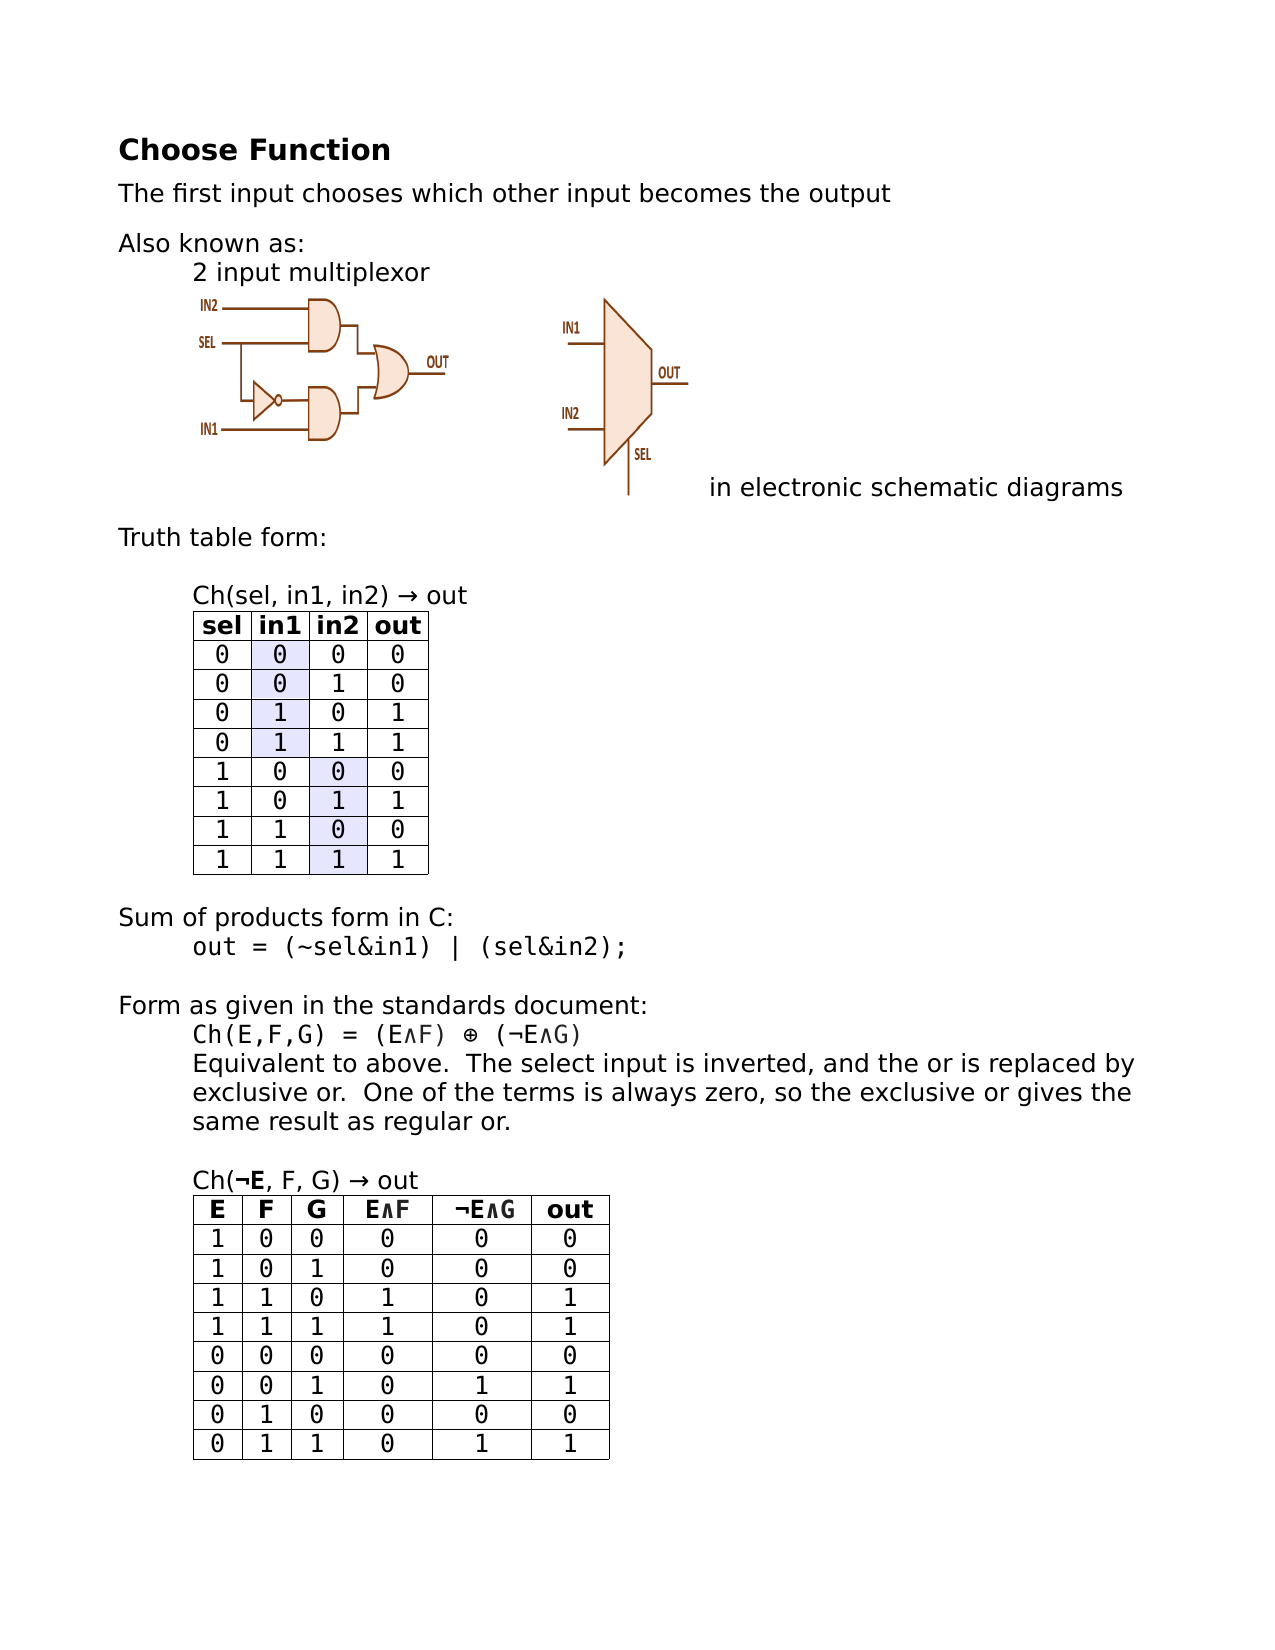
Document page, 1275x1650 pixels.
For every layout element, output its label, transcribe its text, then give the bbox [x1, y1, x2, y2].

table_cell 1 [252, 729, 309, 757]
table_cell 1 [532, 1372, 609, 1400]
table_cell 0 [433, 1255, 531, 1283]
table_cell 0 [243, 1225, 291, 1254]
table_cell 0 [292, 1401, 343, 1429]
table_header E [194, 1196, 242, 1224]
table_cell 0 [344, 1401, 432, 1429]
text Form as given in the standards document: [118, 991, 1157, 1020]
table_cell 0 [194, 1342, 242, 1371]
text Ch(sel, in1, in2) → out [192, 582, 1157, 611]
table_cell 1 [292, 1313, 343, 1341]
table_cell 1 [194, 787, 251, 816]
table_cell 1 [532, 1430, 609, 1458]
text 2 input multiplexor [192, 258, 1157, 287]
text out = (~sel&in1) | (sel&in2); [192, 933, 1157, 962]
table_cell 1 [243, 1313, 291, 1341]
table_cell 0 [532, 1401, 609, 1429]
table_cell 0 [532, 1225, 609, 1254]
table_cell 0 [310, 641, 367, 669]
table_cell 0 [292, 1225, 343, 1254]
table_cell 0 [532, 1255, 609, 1283]
table_cell 0 [252, 641, 309, 669]
table_cell 0 [310, 817, 367, 845]
text Truth table form: [118, 523, 1157, 552]
text Ch(¬E, F, G) → out [192, 1166, 1157, 1195]
table_cell 1 [368, 787, 428, 816]
table_cell 0 [433, 1401, 531, 1429]
table_cell 0 [344, 1255, 432, 1283]
table_cell 1 [194, 846, 251, 874]
table_header F [243, 1196, 291, 1224]
table_cell 1 [368, 846, 428, 874]
table_cell 1 [194, 1284, 242, 1312]
table_header in1 [252, 612, 309, 640]
table_cell 1 [532, 1313, 609, 1341]
table_cell 1 [194, 817, 251, 845]
table_cell 0 [310, 700, 367, 728]
text The first input chooses which other input becomes the output [118, 179, 1157, 208]
table_cell 0 [252, 758, 309, 786]
text Ch(E,F,G) = (E∧F) ⊕ (¬E∧G) [192, 1020, 1157, 1049]
table_cell 1 [252, 700, 309, 728]
table_cell 0 [252, 787, 309, 816]
table_cell 1 [243, 1430, 291, 1458]
table_cell 1 [344, 1313, 432, 1341]
table_cell 1 [243, 1284, 291, 1312]
table_cell 1 [368, 729, 428, 757]
table_cell 0 [532, 1342, 609, 1371]
subtitle Choose Function [118, 133, 1157, 167]
table_cell 0 [194, 700, 251, 728]
table_cell 0 [433, 1225, 531, 1254]
table_cell 0 [194, 1372, 242, 1400]
table_cell 0 [368, 758, 428, 786]
text in electronic schematic diagrams [192, 287, 1157, 503]
table_cell 1 [292, 1372, 343, 1400]
table_cell 1 [310, 729, 367, 757]
table_header G [292, 1196, 343, 1224]
table_cell 0 [344, 1342, 432, 1371]
table_cell 0 [344, 1225, 432, 1254]
table_cell 1 [310, 670, 367, 698]
table_cell 1 [433, 1372, 531, 1400]
table_cell 1 [532, 1284, 609, 1312]
table_cell 1 [243, 1401, 291, 1429]
table_cell 0 [344, 1372, 432, 1400]
table_header in2 [310, 612, 367, 640]
table_cell 0 [310, 758, 367, 786]
table_cell 1 [252, 846, 309, 874]
table_cell 0 [194, 1430, 242, 1458]
table_cell 1 [433, 1430, 531, 1458]
table_cell 0 [243, 1372, 291, 1400]
table_cell 0 [292, 1284, 343, 1312]
table_header sel [194, 612, 251, 640]
table_cell 0 [433, 1342, 531, 1371]
table_cell 1 [292, 1255, 343, 1283]
table_cell 1 [194, 1225, 242, 1254]
table_cell 0 [194, 670, 251, 698]
table_cell 0 [433, 1313, 531, 1341]
table_header out [532, 1196, 609, 1224]
table_cell 0 [194, 729, 251, 757]
table_cell 1 [344, 1284, 432, 1312]
picture [192, 287, 690, 497]
table_cell 1 [252, 817, 309, 845]
table_cell 1 [310, 846, 367, 874]
table_header out [368, 612, 428, 640]
table_cell 1 [194, 1255, 242, 1283]
table_cell 1 [194, 758, 251, 786]
table_cell 1 [292, 1430, 343, 1458]
table_cell 0 [433, 1284, 531, 1312]
table_cell 0 [194, 641, 251, 669]
table_cell 1 [368, 700, 428, 728]
table_cell 0 [243, 1342, 291, 1371]
text Also known as: [118, 229, 1157, 258]
table_cell 1 [310, 787, 367, 816]
table_cell 0 [292, 1342, 343, 1371]
table_cell 0 [368, 817, 428, 845]
table_header E∧F [344, 1196, 432, 1224]
table_cell 0 [368, 641, 428, 669]
text Sum of products form in C: [118, 903, 1157, 933]
table_cell 0 [252, 670, 309, 698]
table_cell 0 [194, 1401, 242, 1429]
table_cell 1 [194, 1313, 242, 1341]
table_cell 0 [344, 1430, 432, 1458]
text Equivalent to above. The select input is inverted, and the or is replaced by exclusive or. One of the terms is always zero, so the exclusive or gives the same result as regular or. [192, 1049, 1157, 1137]
table_header ¬E∧G [433, 1196, 531, 1224]
table_cell 0 [243, 1255, 291, 1283]
table_cell 0 [368, 670, 428, 698]
